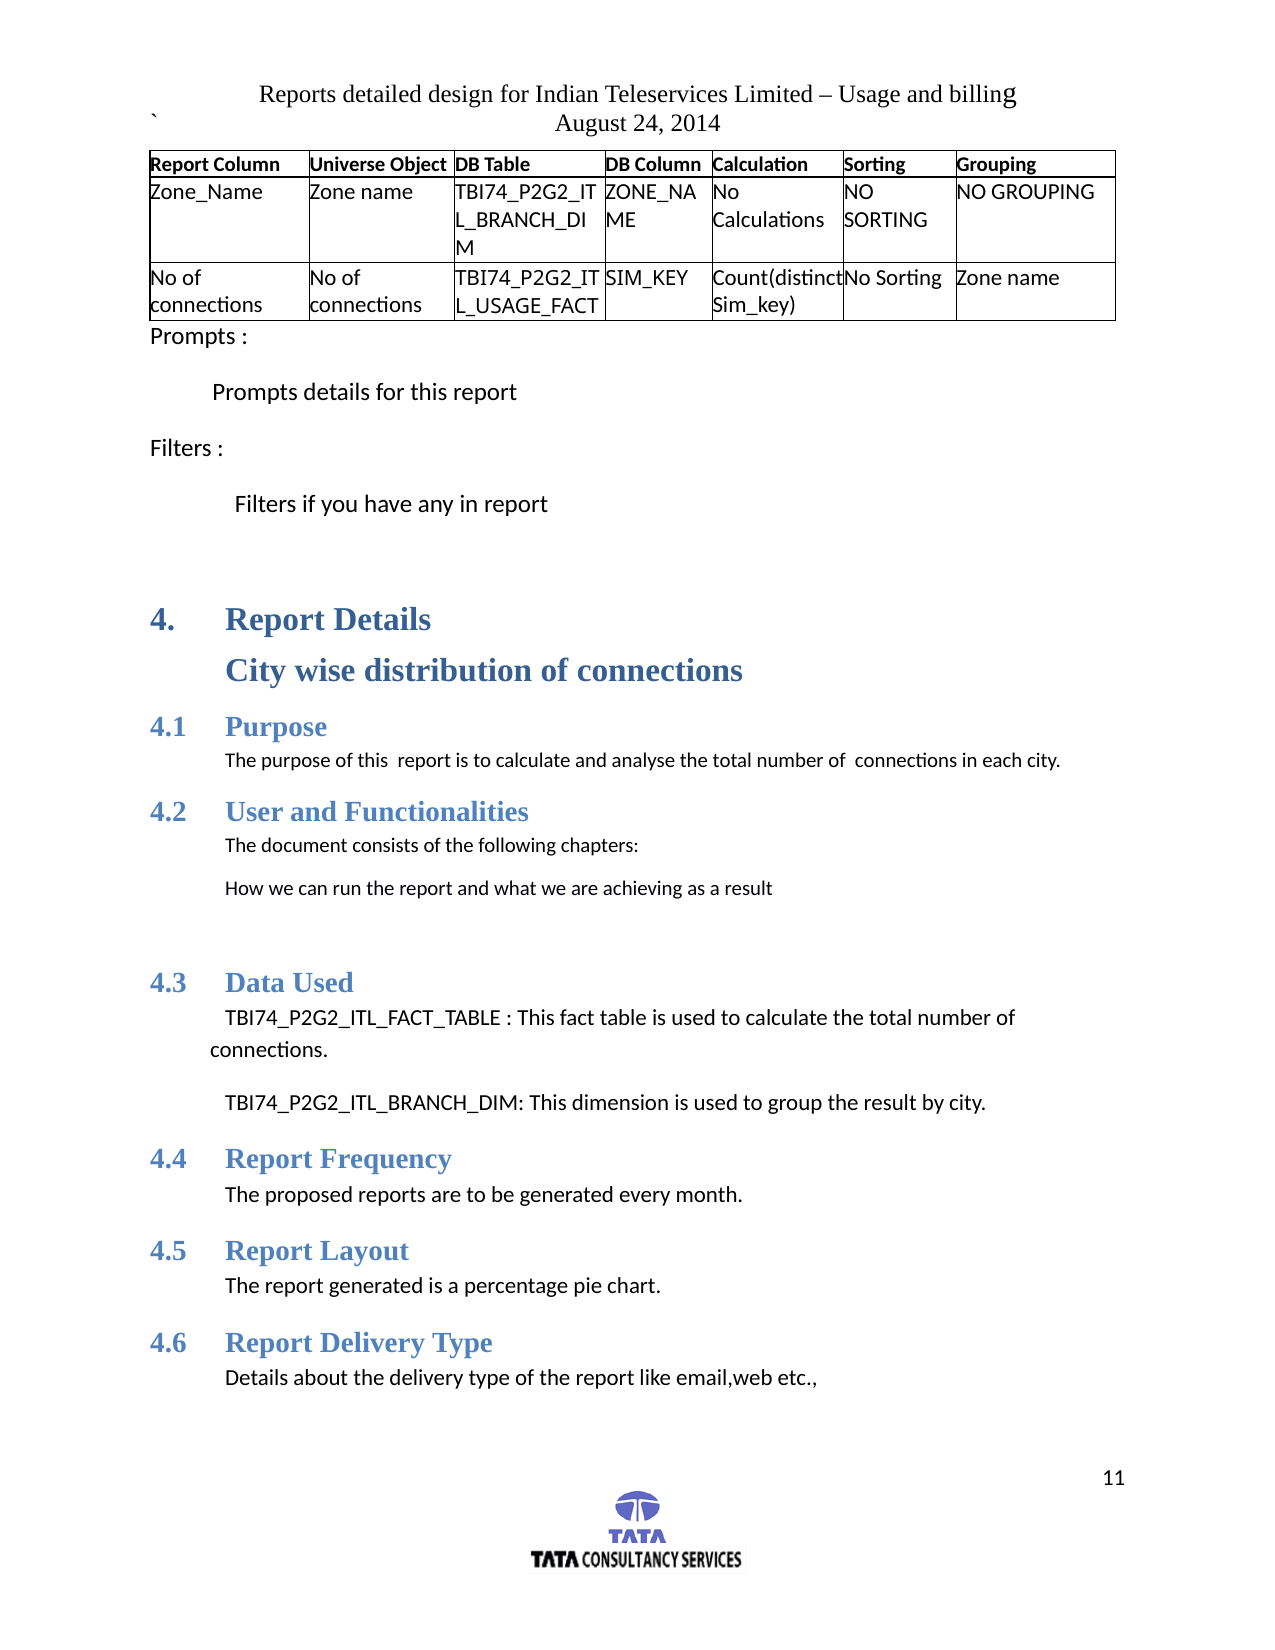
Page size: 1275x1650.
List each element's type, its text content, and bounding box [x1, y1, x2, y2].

table_cell No Sorting [844, 263, 956, 319]
subtitle 4.4 Report Frequency [150, 1142, 1125, 1175]
table_header Grouping [957, 151, 1115, 176]
table_cell Zone name [957, 263, 1115, 319]
text Details about the delivery type of the report like email,web etc., [210, 1363, 1125, 1391]
text The document consists of the following chapters: [150, 832, 1125, 858]
text Prompts : [150, 321, 1125, 351]
table_cell Count(distinct Sim_key) [713, 263, 843, 319]
text Filters if you have any in report [150, 488, 1125, 518]
table_cell TBI74_P2G2_ITL_USAGE_FACT [455, 263, 605, 319]
table_header Sorting [844, 151, 956, 176]
subtitle 4.1 Purpose [150, 709, 1125, 742]
table_header Report Column [151, 151, 309, 176]
table_header DB Table [455, 151, 605, 176]
subtitle 4.3 Data Used [150, 965, 1125, 998]
text The proposed reports are to be generated every month. [210, 1180, 1125, 1208]
subtitle City wise distribution of connections [150, 650, 1125, 688]
table_cell ZONE_NAME [606, 178, 712, 262]
table_cell No of connections [151, 263, 309, 319]
table_cell TBI74_P2G2_ITL_BRANCH_DIM [455, 178, 605, 262]
text TBI74_P2G2_ITL_FACT_TABLE : This fact table is used to calculate the total number of connections. [210, 1003, 1125, 1063]
text How we can run the report and what we are achieving as a result [150, 875, 1125, 901]
table_cell No Calculations [713, 178, 843, 262]
text Filters : [150, 432, 1125, 463]
table_header Universe Object [310, 151, 454, 176]
text Prompts details for this report [150, 376, 1125, 407]
subtitle 4. Report Details [150, 600, 1125, 638]
table_cell NO GROUPING [957, 178, 1115, 262]
table_header DB Column [606, 151, 712, 176]
table_cell Zone_Name [151, 178, 309, 262]
text The report generated is a percentage pie chart. [210, 1272, 1125, 1300]
table_cell Zone name [310, 178, 454, 262]
subtitle 4.6 Report Delivery Type [150, 1325, 1125, 1358]
text TBI74_P2G2_ITL_BRANCH_DIM: This dimension is used to group the result by city. [210, 1088, 1125, 1117]
table_cell SIM_KEY [606, 263, 712, 319]
table_cell No of connections [310, 263, 454, 319]
text The purpose of this report is to calculate and analyse the total number of connections in each city. [150, 747, 1125, 773]
subtitle 4.2 User and Functionalities [150, 794, 1125, 827]
picture [528, 1490, 747, 1575]
table_cell NO SORTING [844, 178, 956, 262]
table_header Calculation [713, 151, 843, 176]
subtitle 4.5 Report Layout [150, 1233, 1125, 1267]
